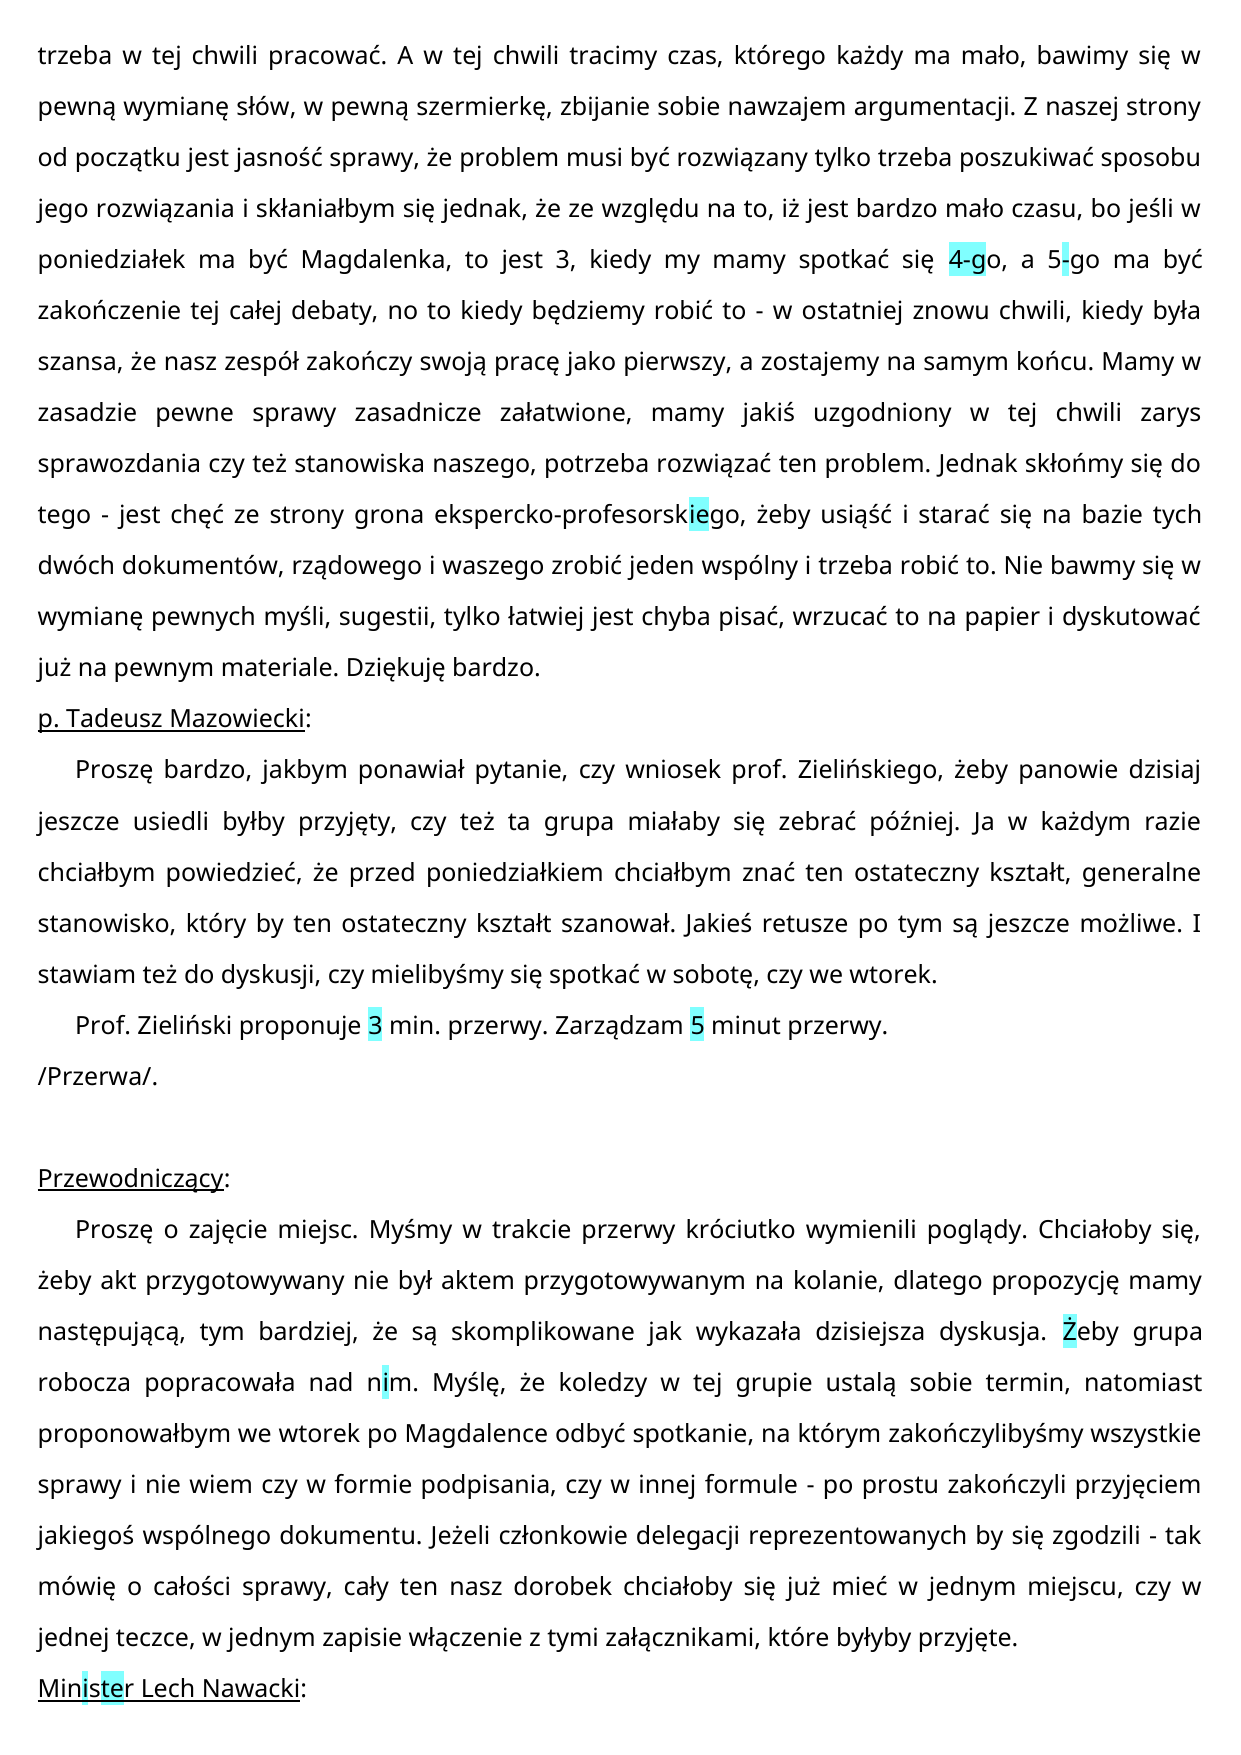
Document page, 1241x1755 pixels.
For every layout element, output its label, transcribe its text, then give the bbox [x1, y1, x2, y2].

text Proszę o zajęcie miejsc. Myśmy w trakcie przerwy króciutko wymienili poglądy. Chciałoby się, żeby akt przygotowywany nie był aktem przygotowywanym na kolanie, dlatego propozycję mamy następującą, tym bardziej, że są skomplikowane jak wykazała dzisiejsza dyskusja. Żeby grupa robocza popracowała nad nim. Myślę, że koledzy w tej grupie ustalą sobie termin, natomiast proponowałbym we wtorek po Magdalence odbyć spotkanie, na którym zakończylibyśmy wszystkie sprawy i nie wiem czy w formie podpisania, czy w innej formule - po prostu zakończyli przyjęciem jakiegoś wspólnego dokumentu. Jeżeli członkowie delegacji reprezentowanych by się zgodzili - tak mówię o całości sprawy, cały ten nasz dorobek chciałoby się już mieć w jednym miejscu, czy w jednej teczce, w jednym zapisie włączenie z tymi załącznikami, które byłyby przyjęte. [37, 1211, 1203, 1654]
text Minister Lech Nawacki: [37, 1671, 1203, 1705]
text Przewodniczący: [37, 1160, 1203, 1194]
text Prof. Zieliński proponuje 3 min. przerwy. Zarządzam 5 minut przerwy. [37, 1007, 1203, 1041]
text /Przerwa/. [37, 1058, 1203, 1092]
text p. Tadeusz Mazowiecki: [37, 701, 1203, 735]
text Proszę bardzo, jakbym ponawiał pytanie, czy wniosek prof. Zielińskiego, żeby panowie dzisiaj jeszcze usiedli byłby przyjęty, czy też ta grupa miałaby się zebrać później. Ja w każdym razie chciałbym powiedzieć, że przed poniedziałkiem chciałbym znać ten ostateczny kształt, generalne stanowisko, który by ten ostateczny kształt szanował. Jakieś retusze po tym są jeszcze możliwe. I stawiam też do dyskusji, czy mielibyśmy się spotkać w sobotę, czy we wtorek. [37, 752, 1203, 990]
text trzeba w tej chwili pracować. A w tej chwili tracimy czas, którego każdy ma mało, bawimy się w pewną wymianę słów, w pewną szermierkę, zbijanie sobie nawzajem argumentacji. Z naszej strony od początku jest jasność sprawy, że problem musi być rozwiązany tylko trzeba poszukiwać sposobu jego rozwiązania i skłaniałbym się jednak, że ze względu na to, iż jest bardzo mało czasu, bo jeśli w poniedziałek ma być Magdalenka, to jest 3, kiedy my mamy spotkać się 4-go, a 5-go ma być zakończenie tej całej debaty, no to kiedy będziemy robić to - w ostatniej znowu chwili, kiedy była szansa, że nasz zespół zakończy swoją pracę jako pierwszy, a zostajemy na samym końcu. Mamy w zasadzie pewne sprawy zasadnicze załatwione, mamy jakiś uzgodniony w tej chwili zarys sprawozdania czy też stanowiska naszego, potrzeba rozwiązać ten problem. Jednak skłońmy się do tego - jest chęć ze strony grona ekspercko-profesorskiego, żeby usiąść i starać się na bazie tych dwóch dokumentów, rządowego i waszego zrobić jeden wspólny i trzeba robić to. Nie bawmy się w wymianę pewnych myśli, sugestii, tylko łatwiej jest chyba pisać, wrzucać to na papier i dyskutować już na pewnym materiale. Dziękuję bardzo. [37, 37, 1203, 684]
